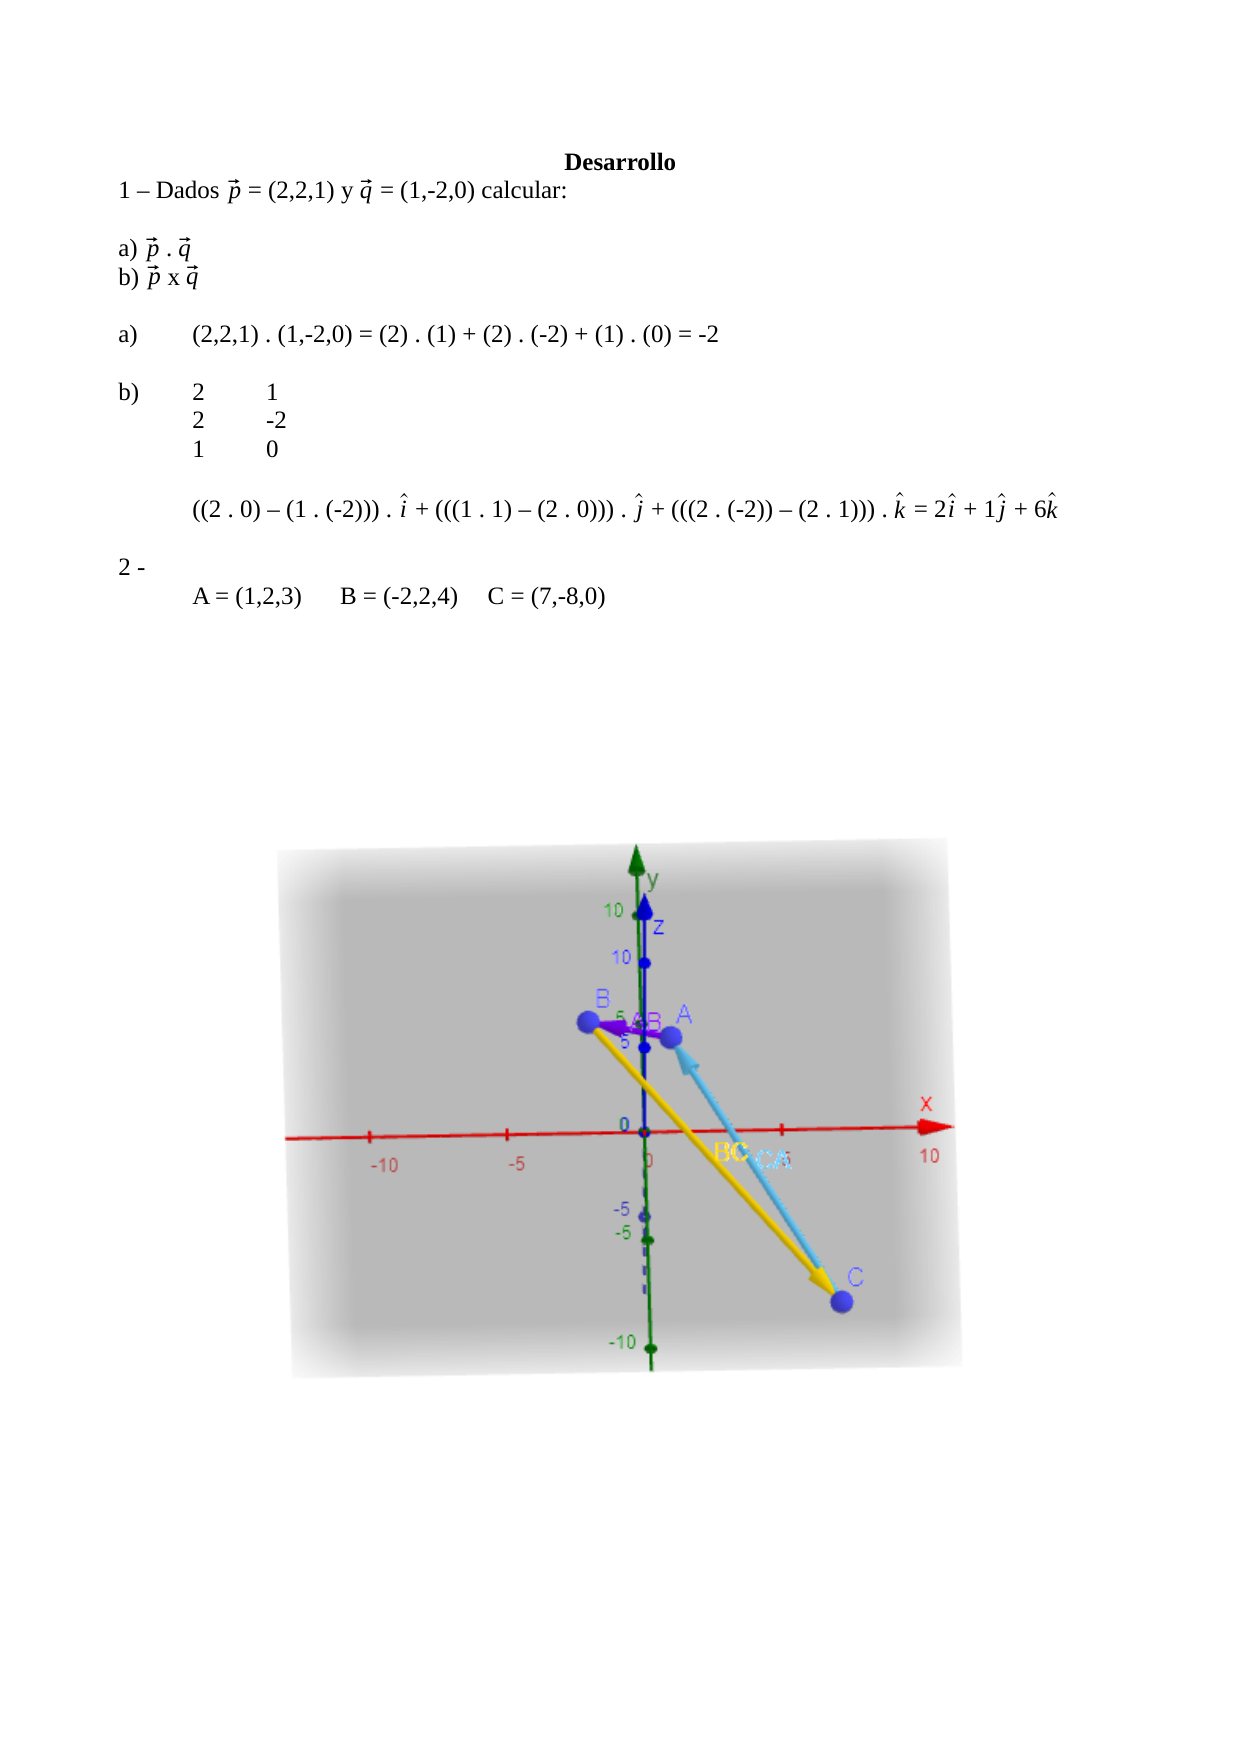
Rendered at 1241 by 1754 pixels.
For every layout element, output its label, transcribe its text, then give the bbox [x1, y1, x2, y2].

text a) . [118, 233, 1122, 262]
text b) x [118, 262, 1122, 291]
text ((2 . 0) – (1 . (-2))) . + (((1 . 1) – (2 . 0))) . + (((2 . (-2)) – (2 . 1))) . = 2 + 1 + 6 [118, 492, 1122, 523]
text 2 - [118, 552, 1122, 581]
text a) (2,2,1) . (1,-2,0) = (2) . (1) + (2) . (-2) + (1) . (0) = -2 [118, 319, 1122, 348]
text 1 0 [118, 434, 1122, 463]
text 2 -2 [118, 406, 1122, 434]
text 1 – Dados = (2,2,1) y = (1,-2,0) calcular: [118, 176, 1122, 204]
picture [146, 609, 1094, 1529]
text A = (1,2,3) B = (-2,2,4) C = (7,-8,0) [118, 581, 1122, 609]
text Desarrollo [118, 147, 1122, 176]
text b) 2 1 [118, 377, 1122, 406]
